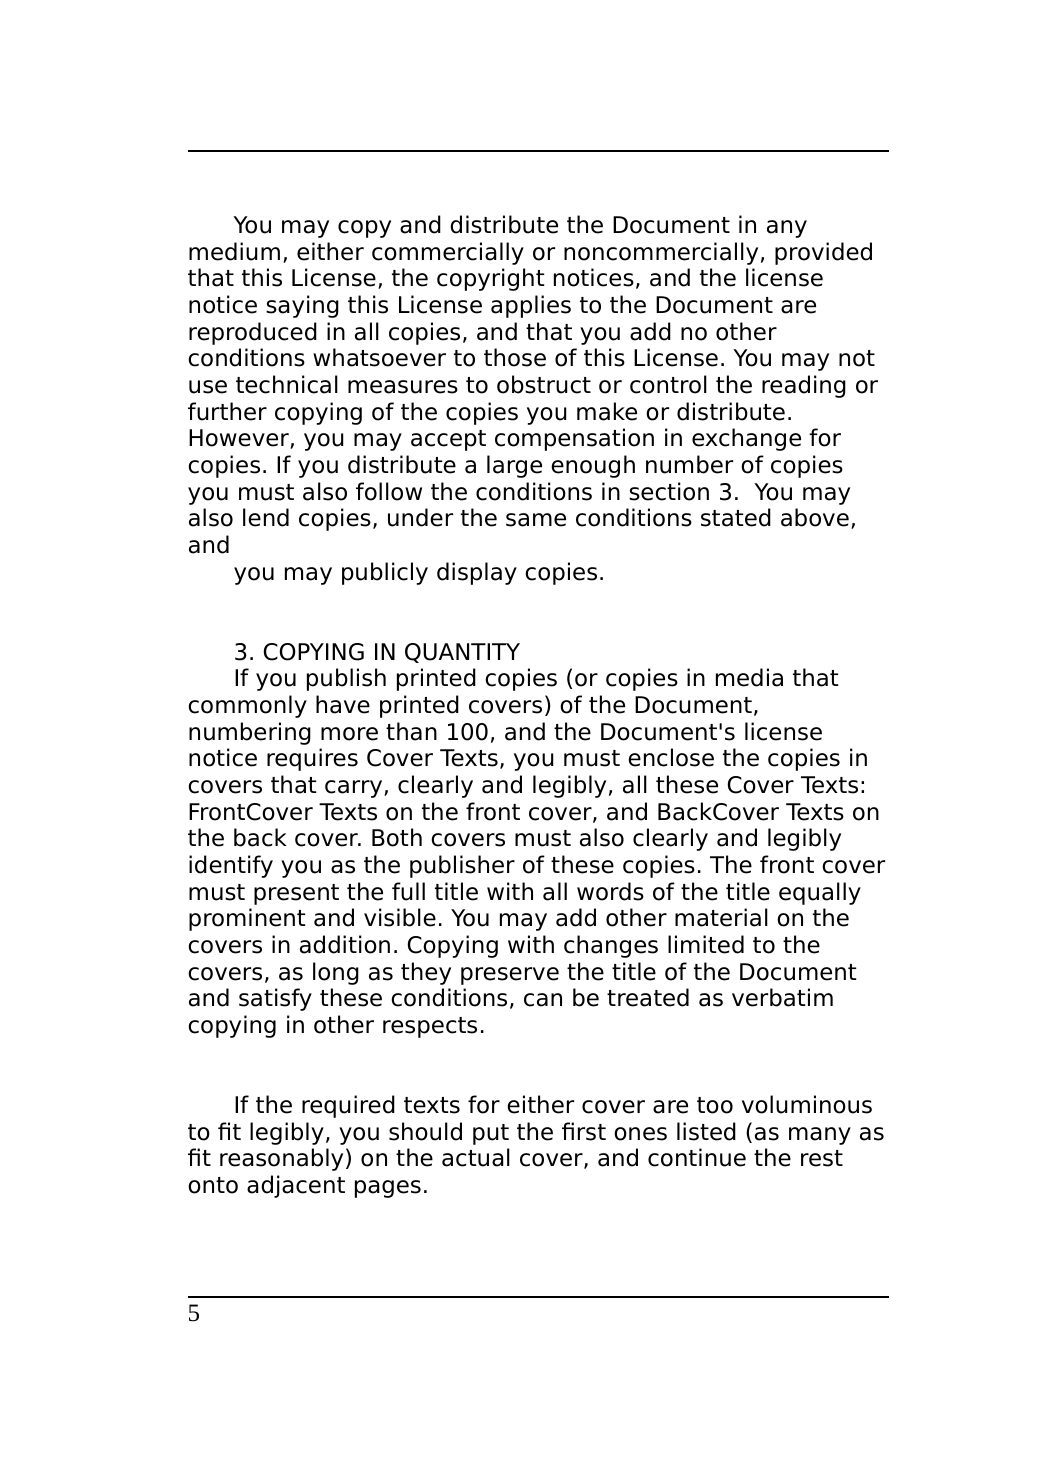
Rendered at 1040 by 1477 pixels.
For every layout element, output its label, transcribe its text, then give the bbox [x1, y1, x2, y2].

text If the required texts for either cover are too voluminous to fit legibly, you should put the first ones listed (as many as fit reasonably) on the actual cover, and continue the rest onto adjacent pages. [187, 1092, 889, 1199]
text you may publicly display copies. [187, 559, 889, 585]
text 3. COPYING IN QUANTITY [187, 639, 889, 665]
text If you publish printed copies (or copies in media that commonly have printed covers) of the Document, numbering more than 100, and the Document's license notice requires Cover Texts, you must enclose the copies in covers that carry, clearly and legibly, all these Cover Texts: FrontCover Texts on the front cover, and BackCover Texts on the back cover. Both covers must also clearly and legibly identify you as the publisher of these copies. The front cover must present the full title with all words of the title equally prominent and visible. You may add other material on the covers in addition. Copying with changes limited to the covers, as long as they preserve the title of the Document and satisfy these conditions, can be treated as verbatim copying in other respects. [187, 665, 889, 1039]
text You may copy and distribute the Document in any medium, either commercially or noncommercially, provided that this License, the copyright notices, and the license notice saying this License applies to the Document are reproduced in all copies, and that you add no other conditions whatsoever to those of this License. You may not use technical measures to obstruct or control the reading or further copying of the copies you make or distribute. However, you may accept compensation in exchange for copies. If you distribute a large enough number of copies you must also follow the conditions in section 3. You may also lend copies, under the same conditions stated above, and [187, 212, 889, 559]
